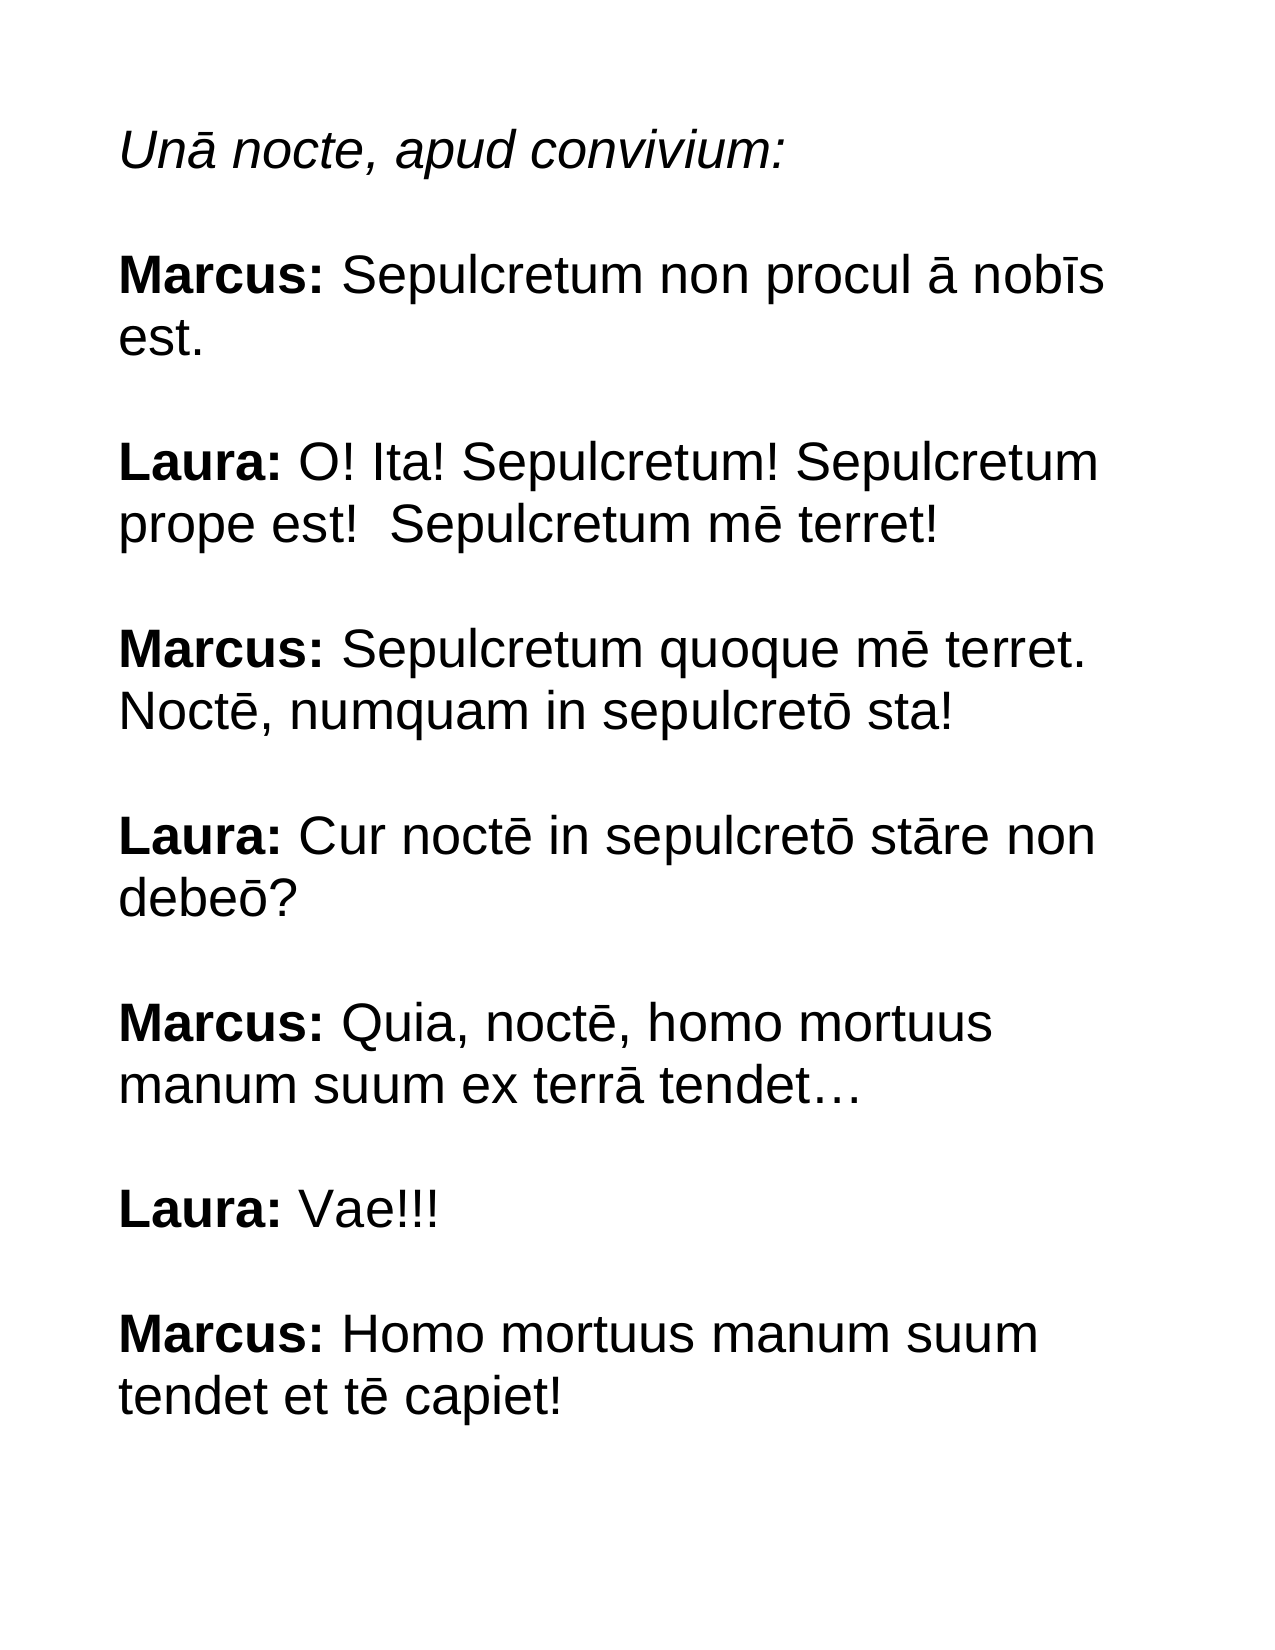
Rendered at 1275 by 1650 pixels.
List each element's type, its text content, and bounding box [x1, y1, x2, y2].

text Marcus: Sepulcretum non procul ā nobīs est. [118, 243, 1157, 367]
text Marcus: Quia, noctē, homo mortuus manum suum ex terrā tendet… [118, 990, 1157, 1115]
text Laura: Cur noctē in sepulcretō stāre non debeō? [118, 803, 1157, 928]
text Unā nocte, apud convivium: [118, 118, 1157, 180]
text Marcus: Sepulcretum quoque mē terret. Noctē, numquam in sepulcretō sta! [118, 616, 1157, 741]
text Marcus: Homo mortuus manum suum tendet et tē capiet! [118, 1302, 1157, 1426]
text Laura: O! Ita! Sepulcretum! Sepulcretum prope est! Sepulcretum mē terret! [118, 429, 1157, 554]
text Laura: Vae!!! [118, 1177, 1157, 1239]
